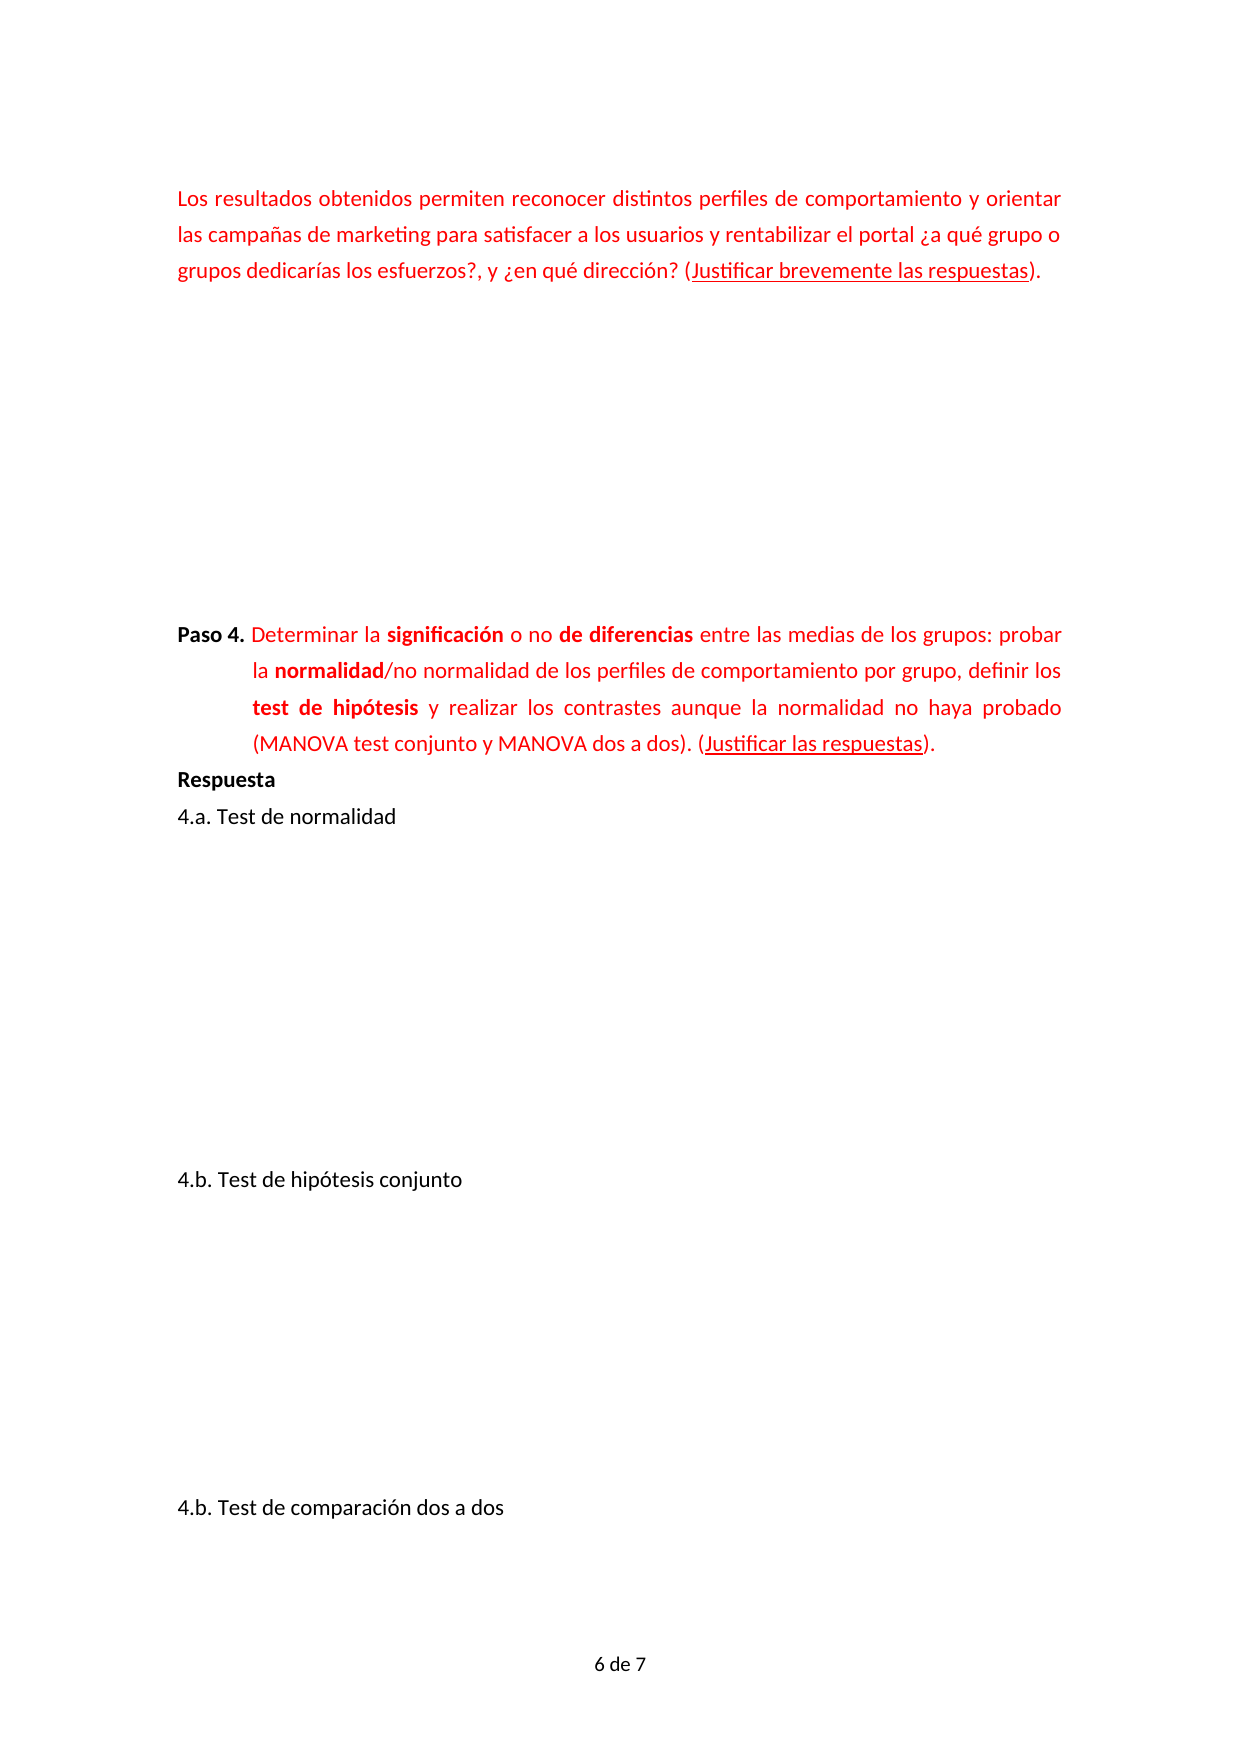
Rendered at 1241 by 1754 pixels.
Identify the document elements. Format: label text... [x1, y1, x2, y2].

text Los resultados obtenidos permiten reconocer distintos perfiles de comportamiento y orientar las campañas de marketing para satisfacer a los usuarios y rentabilizar el portal ¿a qué grupo o grupos dedicarías los esfuerzos?, y ¿en qué dirección? (Justificar brevemente las respuestas). [177, 184, 1063, 285]
text 4.b. Test de comparación dos a dos [177, 1493, 1063, 1521]
text 4.a. Test de normalidad [177, 802, 1063, 830]
text Respuesta [177, 766, 1063, 794]
list Determinar la significación o no de diferencias entre las medias de los grupos: probar la normalidad/no normalidad de los perfiles de comportamiento por grupo, definir los test de hipótesis y realizar los contrastes aunque la normalidad no haya probado (MANOVA test conjunto y MANOVA dos a dos). (Justificar las respuestas). [177, 620, 1063, 757]
text 4.b. Test de hipótesis conjunto [177, 1166, 1063, 1193]
